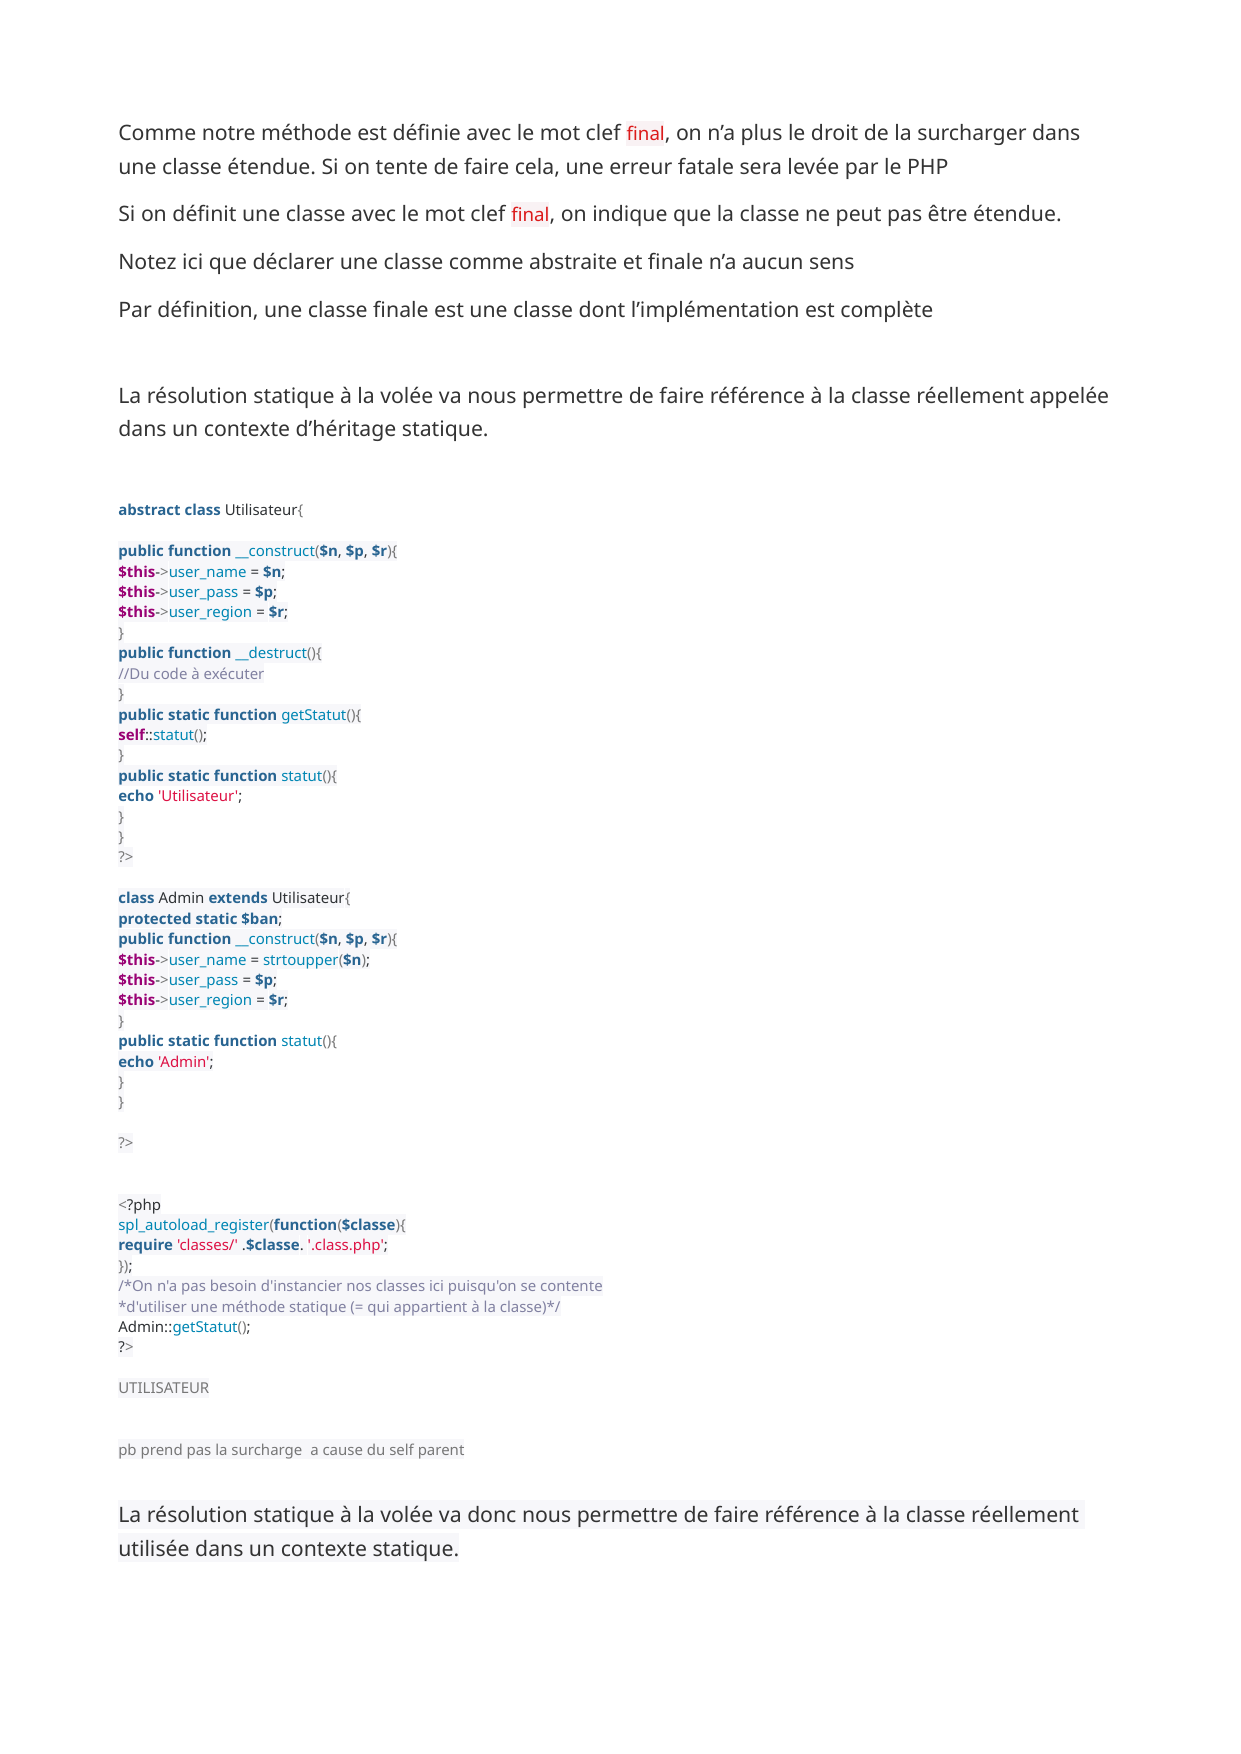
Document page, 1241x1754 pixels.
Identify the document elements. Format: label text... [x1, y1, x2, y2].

text $this->user_region = $r; [118, 990, 1122, 1010]
text } [118, 683, 1122, 704]
text protected static $ban; [118, 908, 1122, 928]
text Notez ici que déclarer une classe comme abstraite et finale n’a aucun sens [118, 247, 1122, 276]
text echo 'Admin'; [118, 1051, 1122, 1071]
text } [118, 826, 1122, 847]
text UTILISATEUR [118, 1378, 1122, 1398]
text $this->user_name = $n; [118, 561, 1122, 581]
text public function __construct($n, $p, $r){ [118, 928, 1122, 949]
text Par définition, une classe finale est une classe dont l’implémentation est complète [118, 295, 1122, 324]
text pb prend pas la surcharge a cause du self parent [118, 1439, 1122, 1459]
text abstract class Utilisateur{ [118, 500, 1122, 520]
text La résolution statique à la volée va nous permettre de faire référence à la classe réellement appelée dans un contexte d’héritage statique. [118, 381, 1122, 443]
text ?> [118, 1133, 1122, 1153]
text $this->user_region = $r; [118, 602, 1122, 622]
text self::statut(); [118, 724, 1122, 745]
text echo 'Utilisateur'; [118, 786, 1122, 806]
text } [118, 1071, 1122, 1092]
text class Admin extends Utilisateur{ [118, 888, 1122, 908]
text ?> [118, 1337, 1122, 1357]
text $this->user_pass = $p; [118, 581, 1122, 602]
text require 'classes/' .$classe. '.class.php'; [118, 1235, 1122, 1255]
text <?php [118, 1194, 1122, 1214]
text public static function statut(){ [118, 1031, 1122, 1051]
text Si on définit une classe avec le mot clef final, on indique que la classe ne peut pas être étendue. [118, 199, 1122, 228]
text public function __destruct(){ [118, 643, 1122, 663]
text } [118, 622, 1122, 643]
text La résolution statique à la volée va donc nous permettre de faire référence à la classe réellement utilisée dans un contexte statique. [118, 1500, 1122, 1562]
text } [118, 1010, 1122, 1031]
text public static function getStatut(){ [118, 704, 1122, 724]
text spl_autoload_register(function($classe){ [118, 1214, 1122, 1235]
text ?> [118, 847, 1122, 867]
text /*On n'a pas besoin d'instancier nos classes ici puisqu'on se contente [118, 1276, 1122, 1296]
text Comme notre méthode est définie avec le mot clef final, on n’a plus le droit de la surcharger dans une classe étendue. Si on tente de faire cela, une erreur fatale sera levée par le PHP [118, 118, 1122, 180]
text Admin::getStatut(); [118, 1316, 1122, 1337]
text } [118, 745, 1122, 765]
text //Du code à exécuter [118, 663, 1122, 683]
text } [118, 806, 1122, 826]
text $this->user_pass = $p; [118, 969, 1122, 990]
text } [118, 1092, 1122, 1112]
text public static function statut(){ [118, 765, 1122, 786]
text public function __construct($n, $p, $r){ [118, 541, 1122, 561]
text }); [118, 1255, 1122, 1276]
text *d'utiliser une méthode statique (= qui appartient à la classe)*/ [118, 1296, 1122, 1316]
text $this->user_name = strtoupper($n); [118, 949, 1122, 969]
